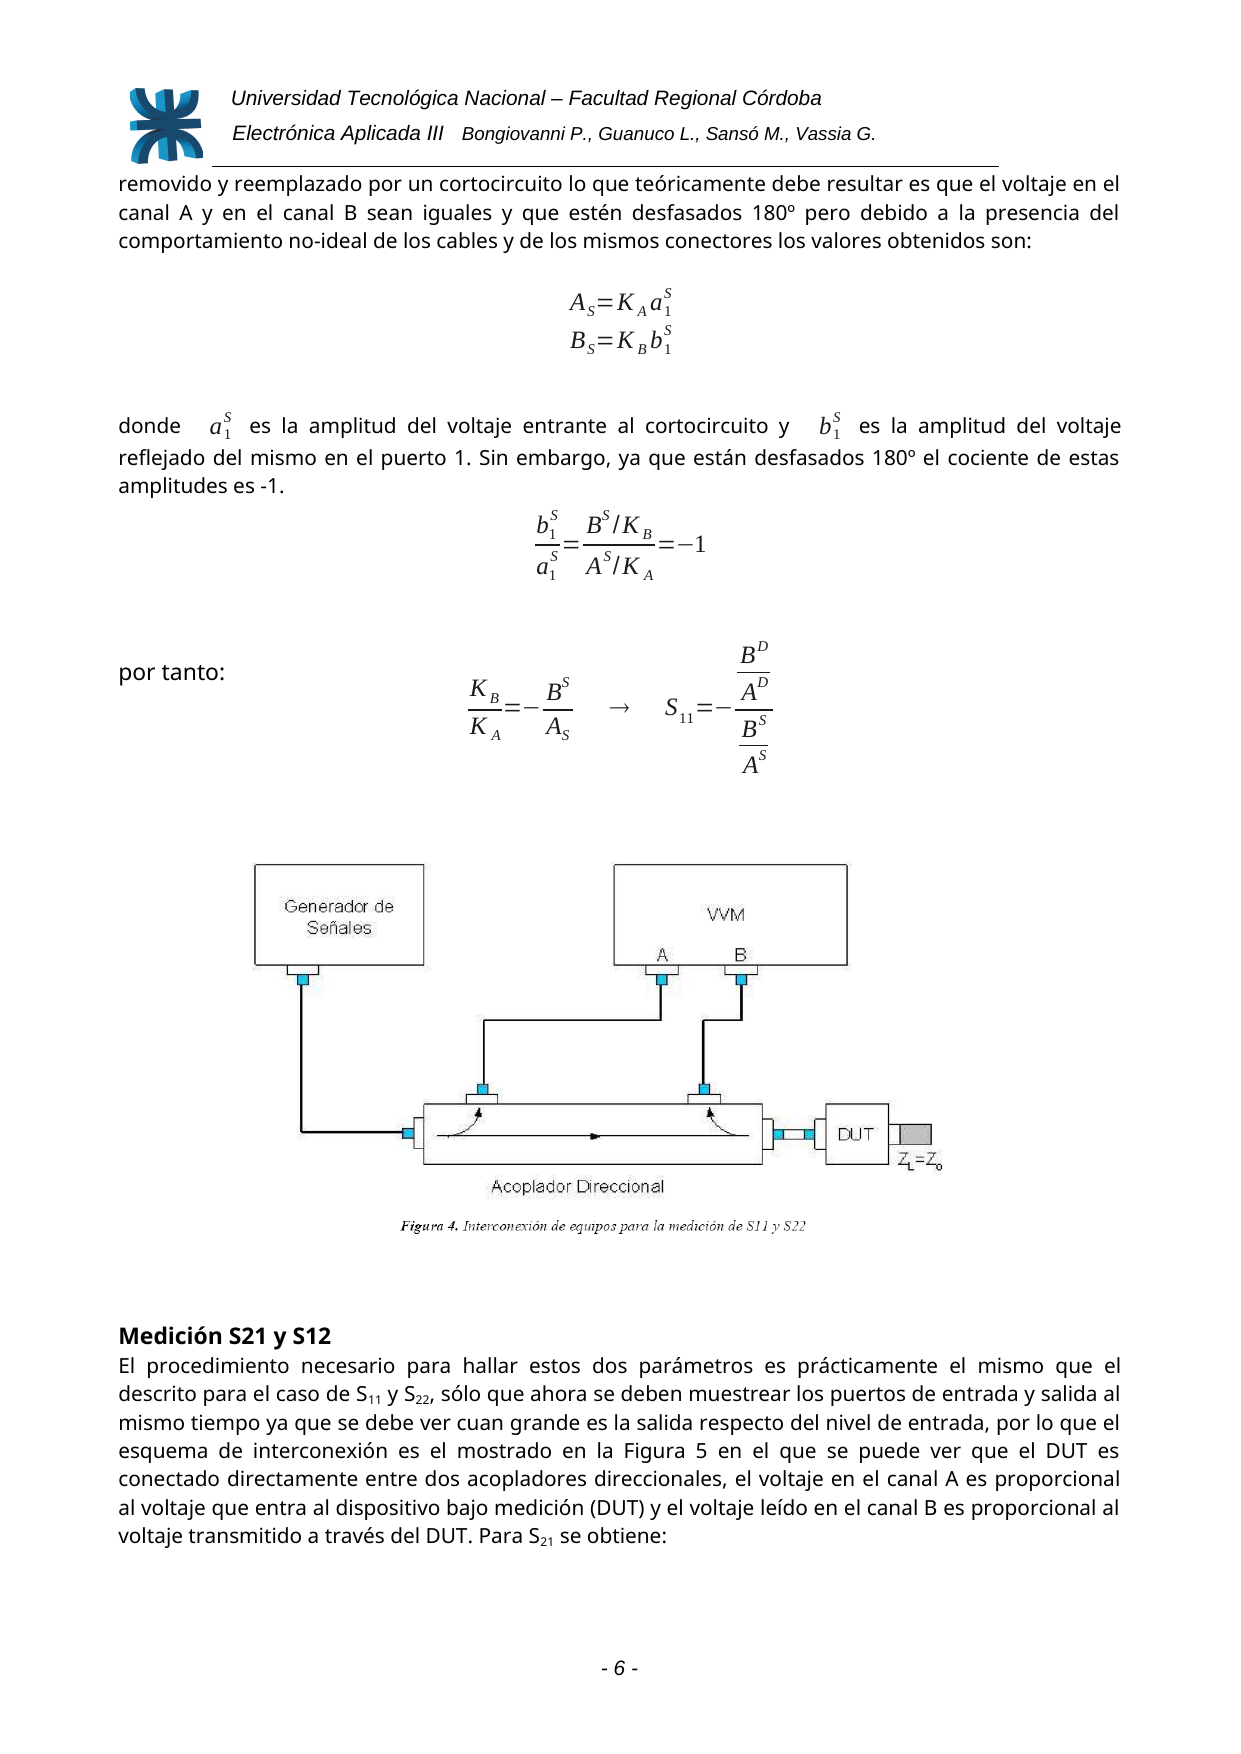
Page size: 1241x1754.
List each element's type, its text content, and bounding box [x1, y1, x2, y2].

text El procedimiento necesario para hallar estos dos parámetros es prácticamente el mismo que el descrito para el caso de S11 y S22, sólo que ahora se deben muestrear los puertos de entrada y salida al mismo tiempo ya que se debe ver cuan grande es la salida respecto del nivel de entrada, por lo que el esquema de interconexión es el mostrado en la Figura 5 en el que se puede ver que el DUT es conectado directamente entre dos acopladores direccionales, el voltaje en el canal A es proporcional al voltaje que entra al dispositivo bajo medición (DUT) y el voltaje leído en el canal B es proporcional al voltaje transmitido a través del DUT. Para S21 se obtiene: [118, 1351, 1122, 1550]
text donde es la amplitud del voltaje entrante al cortocircuito y es la amplitud del voltaje reflejado del mismo en el puerto 1. Sin embargo, ya que están desfasados 180º el cociente de estas amplitudes es -1. [118, 408, 1122, 500]
text por tanto: [118, 656, 1122, 687]
text removido y reemplazado por un cortocircuito lo que teóricamente debe resultar es que el voltaje en el canal A y en el canal B sean iguales y que estén desfasados 180º pero debido a la presencia del comportamiento no-ideal de los cables y de los mismos conectores los valores obtenidos son: [118, 169, 1122, 254]
picture [129, 88, 203, 164]
text Medición S21 y S12 [118, 1319, 1122, 1351]
